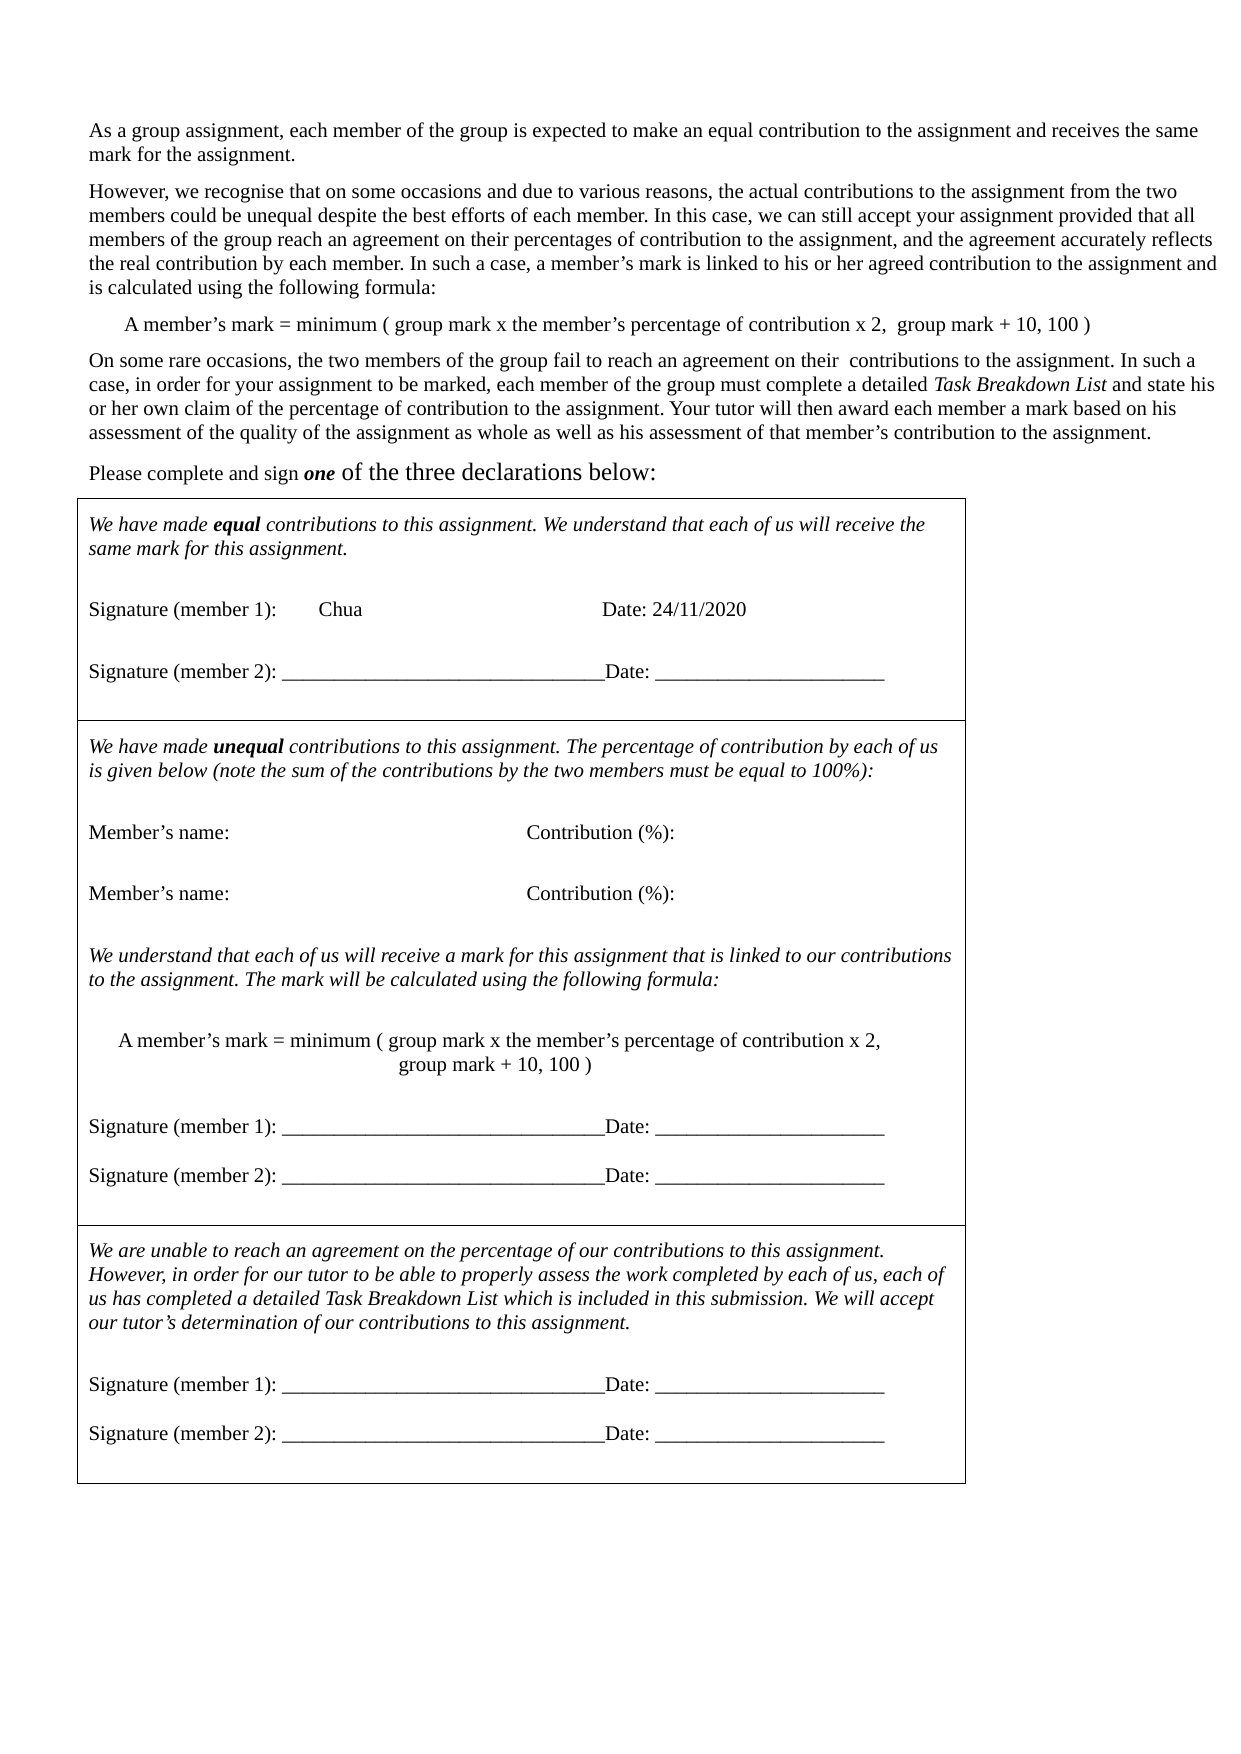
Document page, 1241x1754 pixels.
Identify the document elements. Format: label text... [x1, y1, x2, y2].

text A member’s mark = minimum ( group mark x the member’s percentage of contribution x 2, group mark + 10, 100 ) [89, 312, 1168, 336]
table_cell We are unable to reach an agreement on the percentage of our contributions to this assignment. However, in order for our tutor to be able to properly assess the work completed by each of us, each of us has completed a detailed Task Breakdown List which is included in this submission. We will accept our tutor’s determination of our contributions to this assignment. Signature (member 1): _______________________________Date: ______________________ Signature (member 2): _______________________________Date: ______________________ [78, 1226, 965, 1482]
text As a group assignment, each member of the group is expected to make an equal contribution to the assignment and receives the same mark for the assignment. [89, 118, 1221, 166]
text On some rare occasions, the two members of the group fail to reach an agreement on their contributions to the assignment. In such a case, in order for your assignment to be marked, each member of the group must complete a detailed Task Breakdown List and state his or her own claim of the percentage of contribution to the assignment. Your tutor will then award each member a mark based on his assessment of the quality of the assignment as whole as well as his assessment of that member’s contribution to the assignment. [89, 348, 1221, 444]
text However, we recognise that on some occasions and due to various reasons, the actual contributions to the assignment from the two members could be unequal despite the best efforts of each member. In this case, we can still accept your assignment provided that all members of the group reach an agreement on their percentages of contribution to the assignment, and the agreement accurately reflects the real contribution by each member. In such a case, a member’s mark is linked to his or her agreed contribution to the assignment and is calculated using the following formula: [89, 179, 1221, 299]
table_header We have made equal contributions to this assignment. We understand that each of us will receive the same mark for this assignment. Signature (member 1): Chua Date: 24/11/2020 Signature (member 2): _______________________________Date: ______________________ [78, 499, 965, 720]
text Please complete and sign one of the three declarations below: [89, 457, 1221, 486]
table_cell We have made unequal contributions to this assignment. The percentage of contribution by each of us is given below (note the sum of the contributions by the two members must be equal to 100%): Member’s name: Contribution (%): Member’s name: Contribution (%): We understand that each of us will receive a mark for this assignment that is linked to our contributions to the assignment. The mark will be calculated using the following formula: A member’s mark = minimum ( group mark x the member’s percentage of contribution x 2, group mark + 10, 100 ) Signature (member 1): _______________________________Date: ______________________ Signature (member 2): _______________________________Date: ______________________ [78, 721, 965, 1224]
